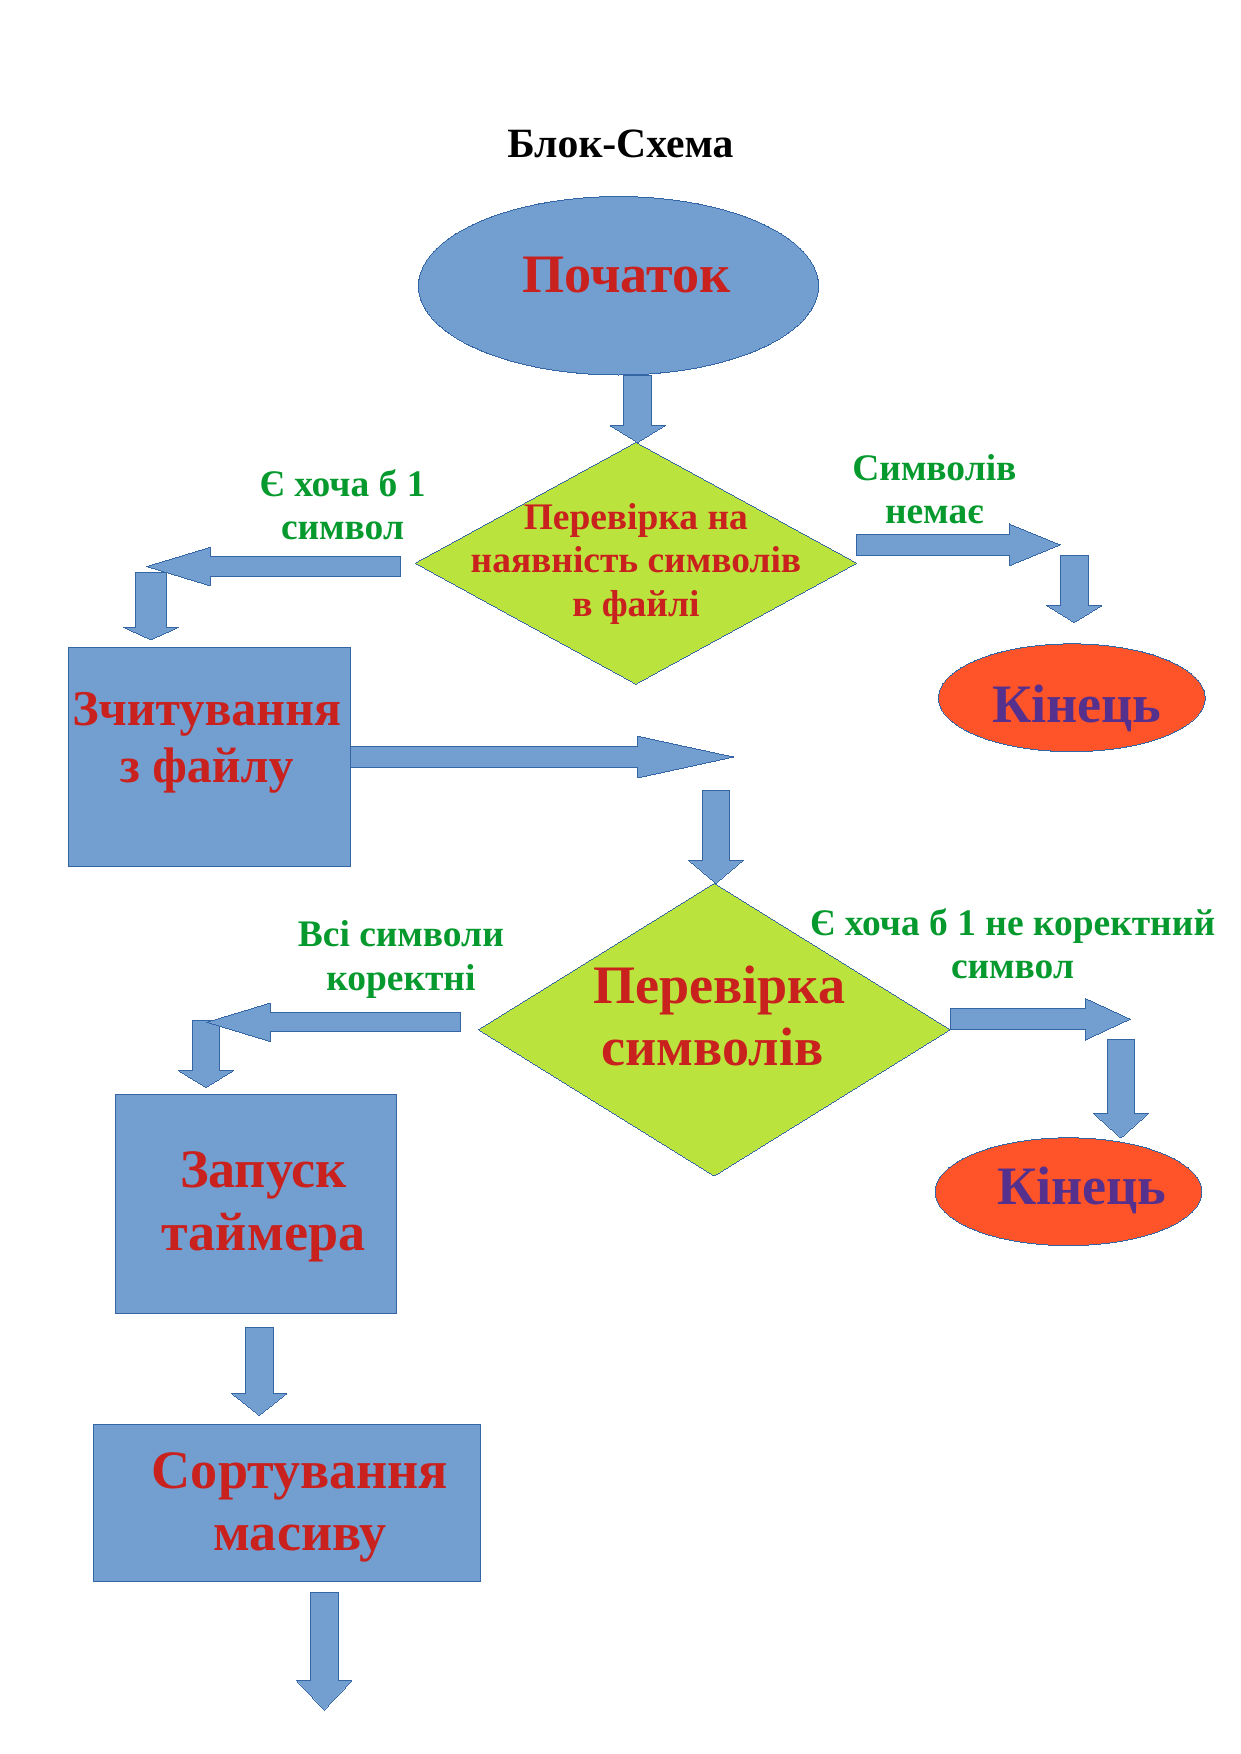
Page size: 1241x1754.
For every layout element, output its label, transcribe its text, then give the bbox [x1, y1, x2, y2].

text Блок-Схема [118, 118, 1122, 166]
